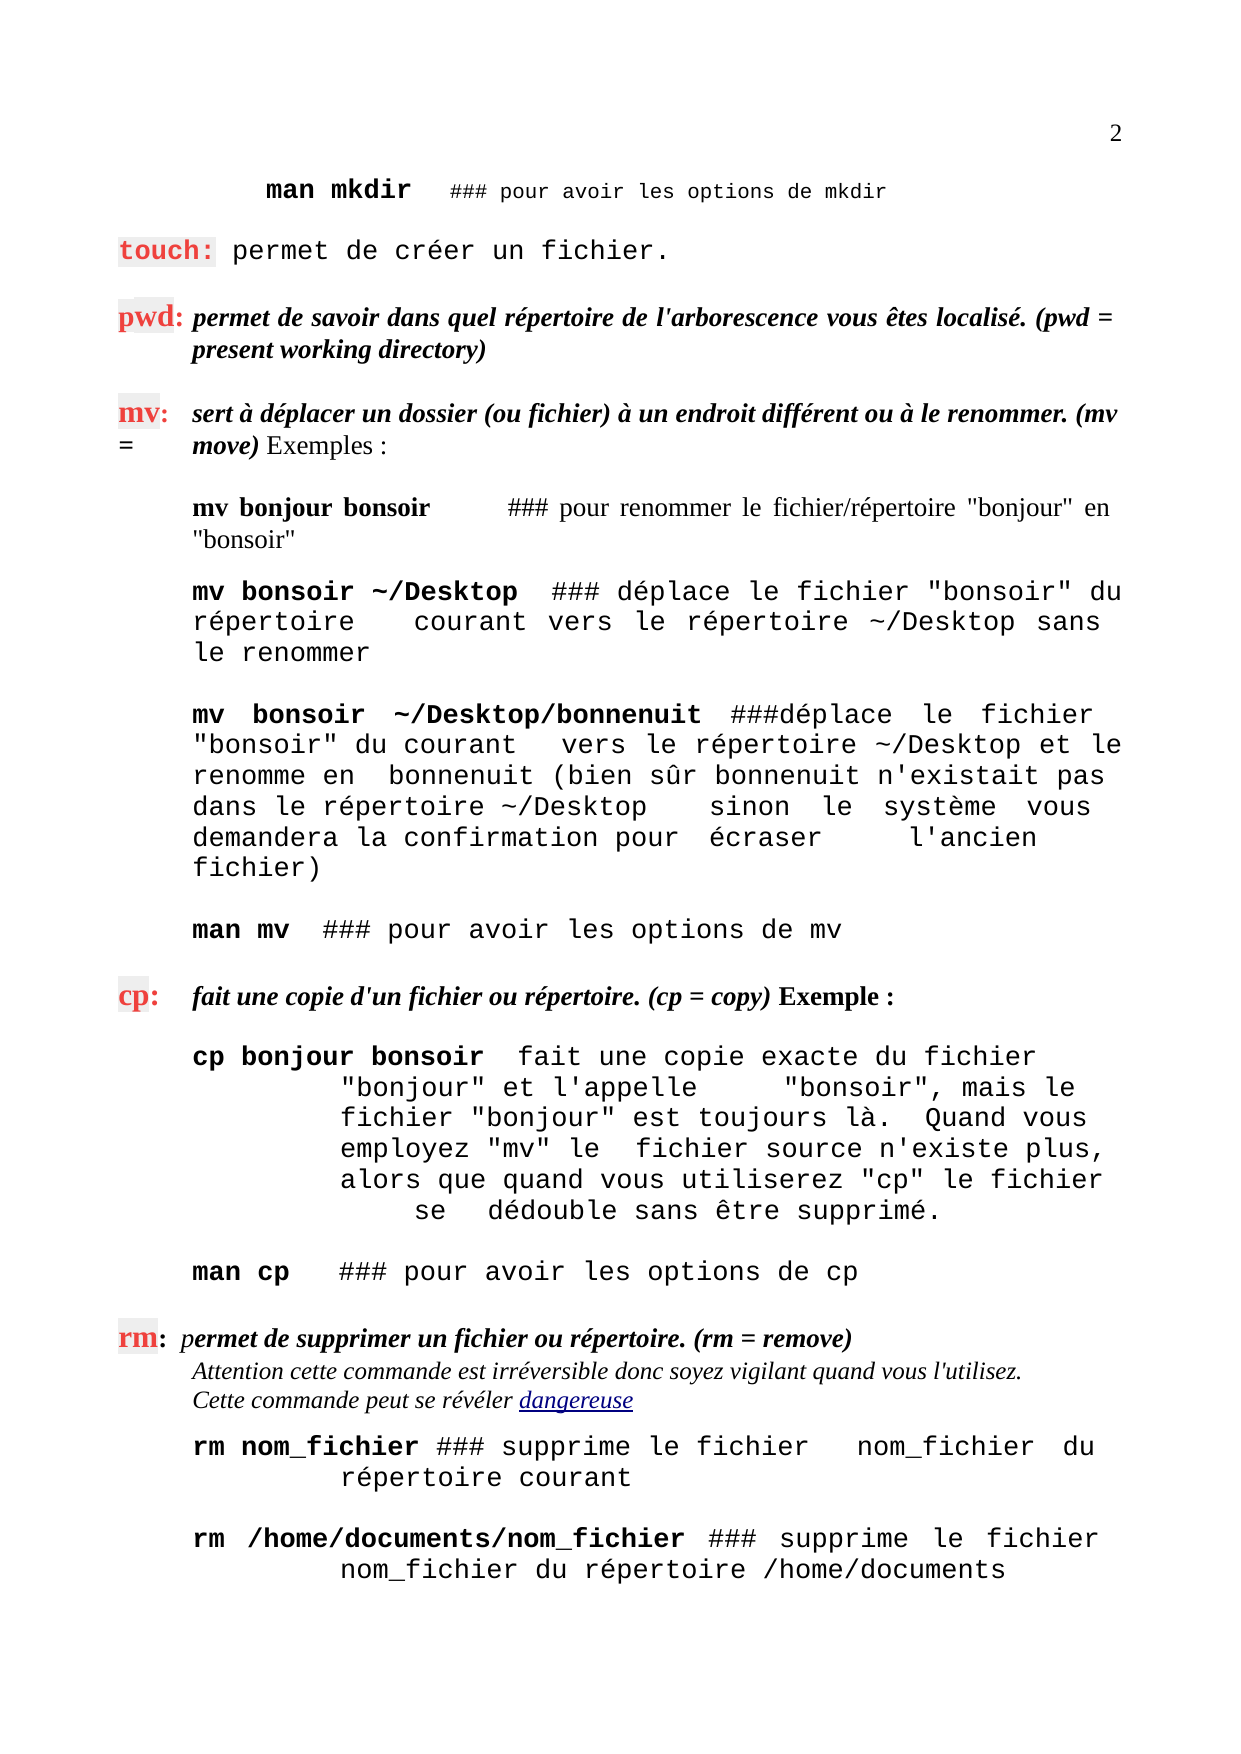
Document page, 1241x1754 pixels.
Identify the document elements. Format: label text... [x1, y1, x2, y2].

text touch: permet de créer un fichier. [118, 237, 1122, 267]
text mv bonsoir ~/Desktop ### déplace le fichier "bonsoir" du répertoire courant vers le répertoire ~/Desktop sans le renommer [118, 577, 1122, 670]
text man mkdir ### pour avoir les options de mkdir [118, 176, 1122, 207]
text cp bonjour bonsoir fait une copie exacte du fichier "bonjour" et l'appelle "bonsoir", mais le fichier "bonjour" est toujours là. Quand vous employez "mv" le fichier source n'existe plus, alors que quand vous utiliserez "cp" le fichier se dédouble sans être supprimé. [118, 1043, 1122, 1227]
text man cp ### pour avoir les options de cp [118, 1258, 1122, 1289]
text mv: sert à déplacer un dossier (ou fichier) à un endroit différent ou à le renommer. (mv = move) Exemples : [118, 393, 1122, 460]
text rm nom_fichier ### supprime le fichier nom_fichier du répertoire courant [118, 1433, 1122, 1494]
text Cette commande peut se révéler dangereuse [118, 1385, 1122, 1414]
text rm: permet de supprimer un fichier ou répertoire. (rm = remove) [118, 1318, 1122, 1354]
subtitle pwd: permet de savoir dans quel répertoire de l'arborescence vous êtes localisé. (pwd = present working directory) [118, 297, 1122, 364]
text mv bonjour bonsoir ### pour renommer le fichier/répertoire "bonjour" en "bonsoir" [118, 492, 1122, 554]
text mv bonsoir ~/Desktop/bonnenuit ###déplace le fichier "bonsoir" du courant vers le répertoire ~/Desktop et le renomme en bonnenuit (bien sûr bonnenuit n'existait pas dans le répertoire ~/Desktop sinon le système vous demandera la confirmation pour écraser l'ancien fichier) [118, 700, 1122, 885]
text Attention cette commande est irréversible donc soyez vigilant quand vous l'utilisez. [118, 1354, 1122, 1385]
text rm /home/documents/nom_fichier ### supprime le fichier nom_fichier du répertoire /home/documents [118, 1525, 1122, 1586]
text cp: fait une copie d'un fichier ou répertoire. (cp = copy) Exemple : [118, 976, 1122, 1012]
text man mv ### pour avoir les options de mv [118, 916, 1122, 946]
